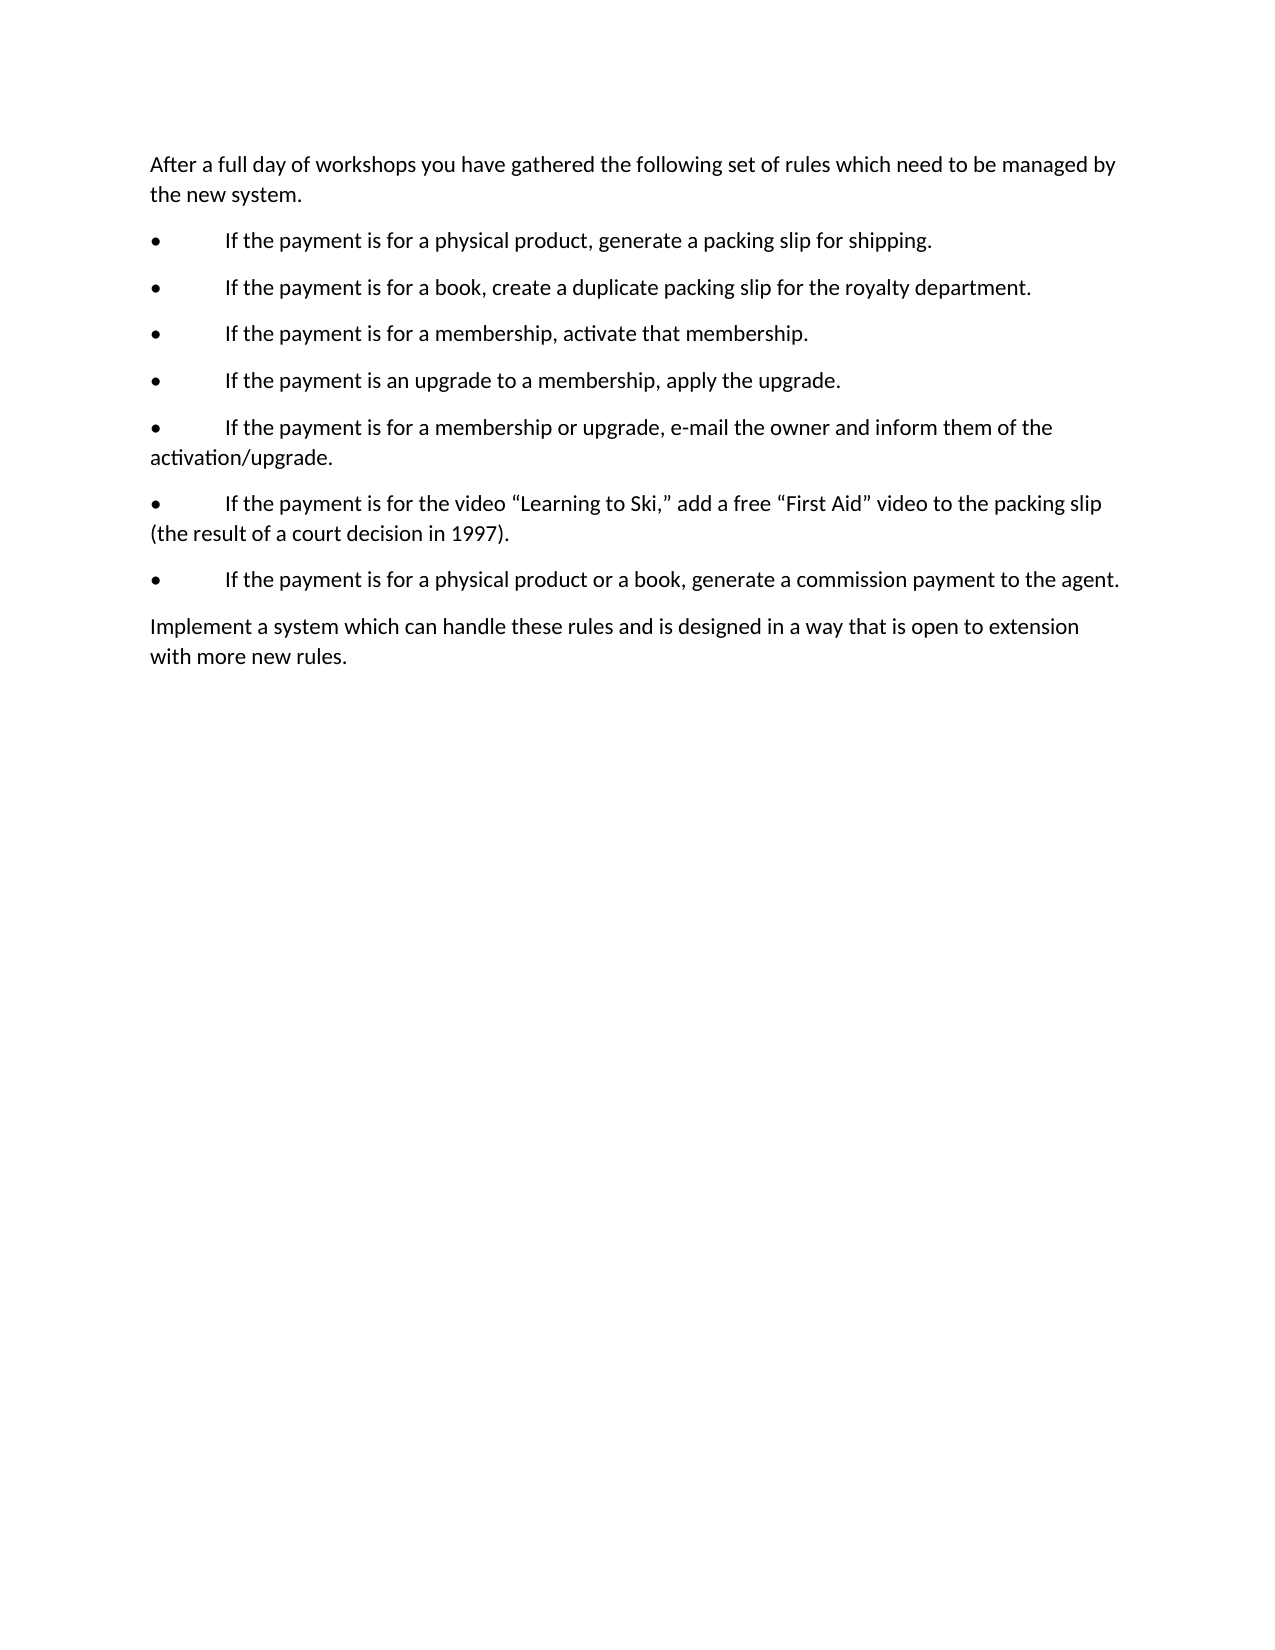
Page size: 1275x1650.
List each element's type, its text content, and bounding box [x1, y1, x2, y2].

text • If the payment is for a membership, activate that membership. [150, 319, 1125, 348]
text • If the payment is for a membership or upgrade, e-mail the owner and inform them of the activation/upgrade. [150, 413, 1125, 471]
text • If the payment is for a physical product or a book, generate a commission payment to the agent. [150, 566, 1125, 594]
text Implement a system which can handle these rules and is designed in a way that is open to extension with more new rules. [150, 612, 1125, 670]
text After a full day of workshops you have gathered the following set of rules which need to be managed by the new system. [150, 150, 1125, 208]
text • If the payment is an upgrade to a membership, apply the upgrade. [150, 366, 1125, 394]
text • If the payment is for the video “Learning to Ski,” add a free “First Aid” video to the packing slip (the result of a court decision in 1997). [150, 489, 1125, 547]
text • If the payment is for a physical product, generate a packing slip for shipping. [150, 226, 1125, 254]
text • If the payment is for a book, create a duplicate packing slip for the royalty department. [150, 273, 1125, 301]
